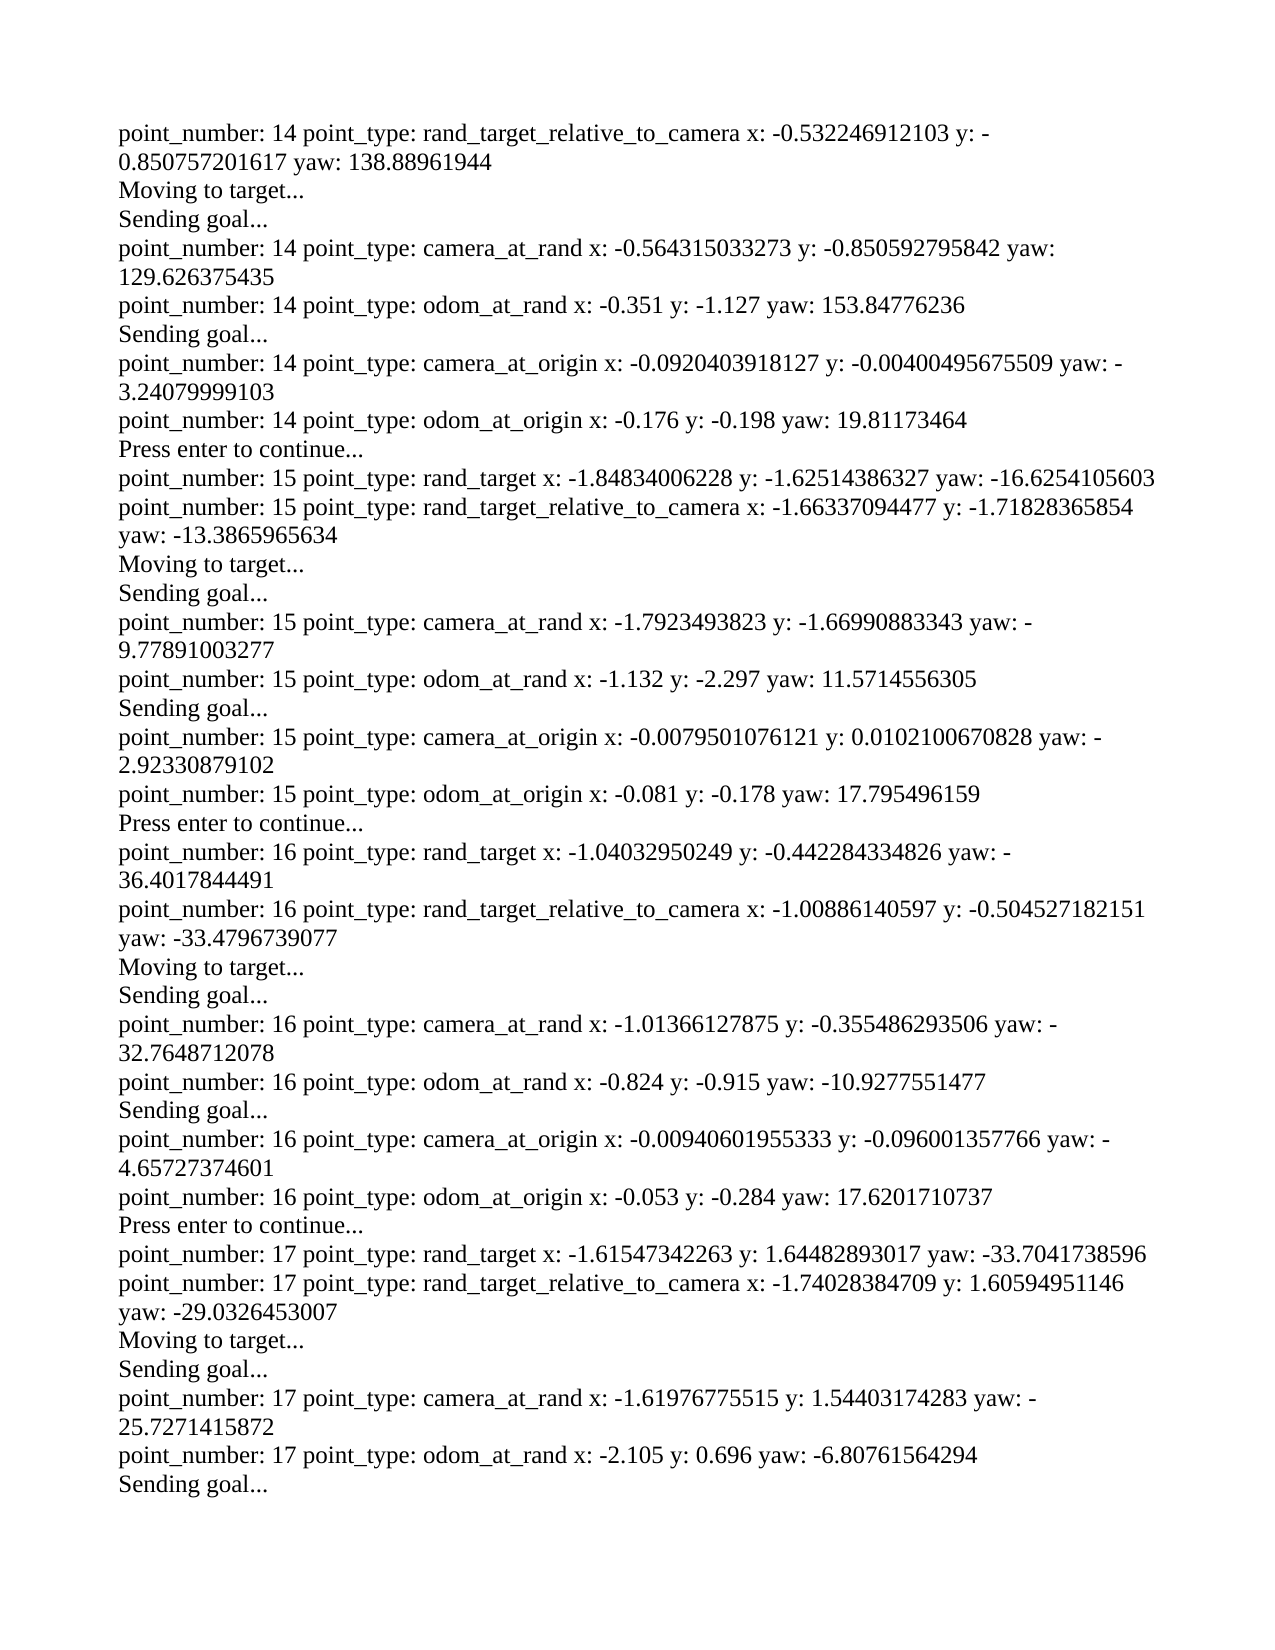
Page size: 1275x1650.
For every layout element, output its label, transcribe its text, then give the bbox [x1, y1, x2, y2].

text Press enter to continue... [118, 434, 1157, 463]
text Sending goal... [118, 981, 1157, 1009]
text Moving to target... [118, 952, 1157, 981]
text point_number: 16 point_type: camera_at_rand x: -1.01366127875 y: -0.355486293506 yaw: -32.7648712078 [118, 1009, 1157, 1067]
text point_number: 15 point_type: odom_at_rand x: -1.132 y: -2.297 yaw: 11.5714556305 [118, 664, 1157, 693]
text point_number: 17 point_type: odom_at_rand x: -2.105 y: 0.696 yaw: -6.80761564294 [118, 1441, 1157, 1469]
text point_number: 15 point_type: odom_at_origin x: -0.081 y: -0.178 yaw: 17.795496159 [118, 779, 1157, 808]
text Press enter to continue... [118, 808, 1157, 837]
text point_number: 16 point_type: rand_target_relative_to_camera x: -1.00886140597 y: -0.504527182151 yaw: -33.4796739077 [118, 894, 1157, 952]
text Sending goal... [118, 1096, 1157, 1124]
text Press enter to continue... [118, 1211, 1157, 1239]
text point_number: 14 point_type: camera_at_rand x: -0.564315033273 y: -0.850592795842 yaw: 129.626375435 [118, 233, 1157, 291]
text Sending goal... [118, 1469, 1157, 1498]
text Sending goal... [118, 693, 1157, 722]
text point_number: 15 point_type: camera_at_origin x: -0.0079501076121 y: 0.0102100670828 yaw: -2.92330879102 [118, 722, 1157, 779]
text point_number: 15 point_type: rand_target_relative_to_camera x: -1.66337094477 y: -1.71828365854 yaw: -13.3865965634 [118, 492, 1157, 549]
text Moving to target... [118, 176, 1157, 204]
text point_number: 17 point_type: camera_at_rand x: -1.61976775515 y: 1.54403174283 yaw: -25.7271415872 [118, 1383, 1157, 1441]
text point_number: 14 point_type: odom_at_rand x: -0.351 y: -1.127 yaw: 153.84776236 [118, 291, 1157, 319]
text Moving to target... [118, 549, 1157, 578]
text Moving to target... [118, 1326, 1157, 1354]
text point_number: 17 point_type: rand_target_relative_to_camera x: -1.74028384709 y: 1.60594951146 yaw: -29.0326453007 [118, 1268, 1157, 1326]
text Sending goal... [118, 319, 1157, 348]
text point_number: 15 point_type: rand_target x: -1.84834006228 y: -1.62514386327 yaw: -16.6254105603 [118, 463, 1157, 492]
text point_number: 17 point_type: rand_target x: -1.61547342263 y: 1.64482893017 yaw: -33.7041738596 [118, 1239, 1157, 1268]
text point_number: 14 point_type: odom_at_origin x: -0.176 y: -0.198 yaw: 19.81173464 [118, 406, 1157, 434]
text point_number: 16 point_type: odom_at_rand x: -0.824 y: -0.915 yaw: -10.9277551477 [118, 1067, 1157, 1096]
text point_number: 14 point_type: rand_target_relative_to_camera x: -0.532246912103 y: -0.850757201617 yaw: 138.88961944 [118, 118, 1157, 176]
text Sending goal... [118, 578, 1157, 607]
text point_number: 16 point_type: rand_target x: -1.04032950249 y: -0.442284334826 yaw: -36.4017844491 [118, 837, 1157, 894]
text point_number: 15 point_type: camera_at_rand x: -1.7923493823 y: -1.66990883343 yaw: -9.77891003277 [118, 607, 1157, 664]
text point_number: 16 point_type: camera_at_origin x: -0.00940601955333 y: -0.096001357766 yaw: -4.65727374601 [118, 1124, 1157, 1182]
text Sending goal... [118, 204, 1157, 233]
text Sending goal... [118, 1354, 1157, 1383]
text point_number: 16 point_type: odom_at_origin x: -0.053 y: -0.284 yaw: 17.6201710737 [118, 1182, 1157, 1211]
text point_number: 14 point_type: camera_at_origin x: -0.0920403918127 y: -0.00400495675509 yaw: -3.24079999103 [118, 348, 1157, 406]
